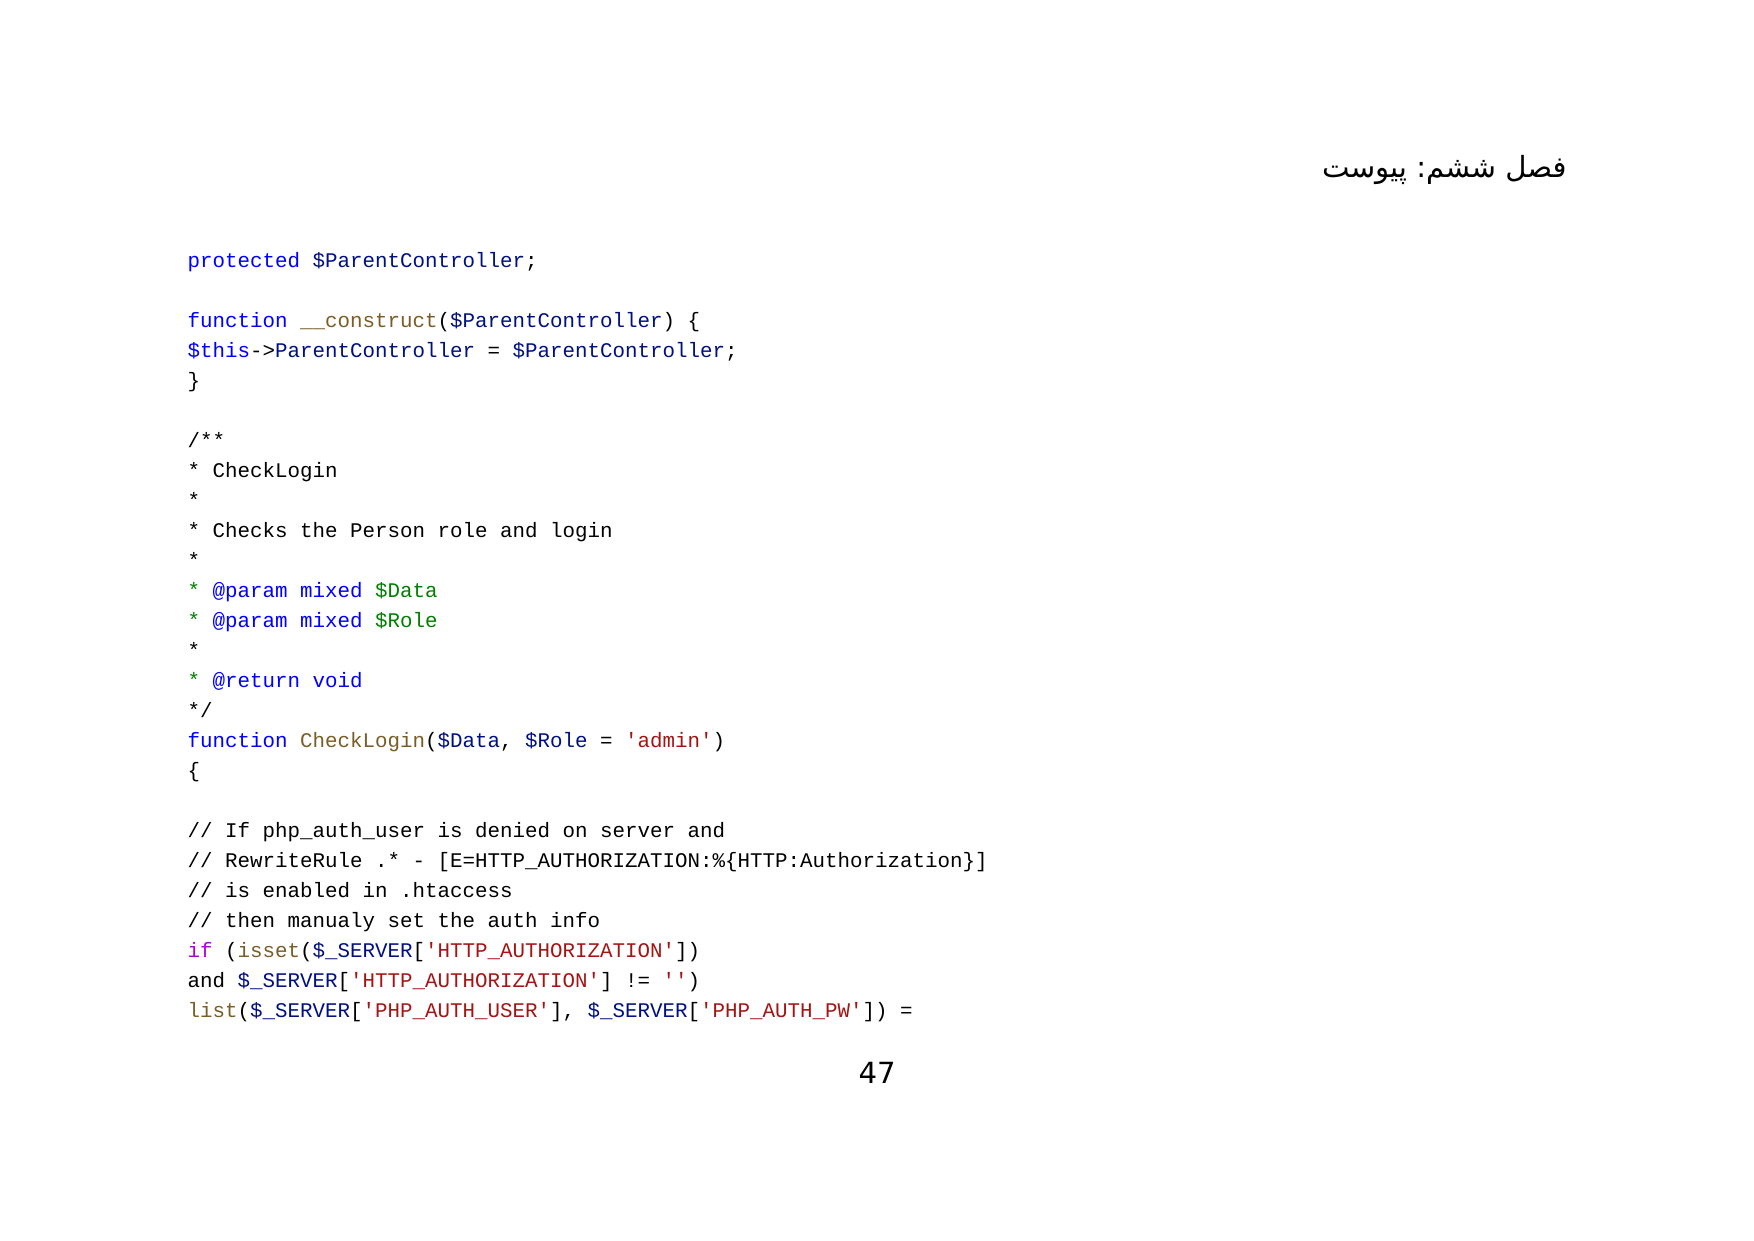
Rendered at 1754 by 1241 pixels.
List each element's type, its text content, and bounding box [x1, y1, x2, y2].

text { [187, 754, 1566, 784]
text * Checks the Person role and login [187, 514, 1566, 544]
text function __construct($ParentController) { [187, 304, 1566, 334]
text * [187, 634, 1566, 664]
text */ [187, 694, 1566, 724]
text // is enabled in .htaccess [187, 874, 1566, 904]
text and $_SERVER['HTTP_AUTHORIZATION'] != '') [187, 964, 1566, 994]
text * @return void [187, 664, 1566, 694]
text * CheckLogin [187, 454, 1566, 484]
text $this->ParentController = $ParentController; [187, 334, 1566, 364]
text * [187, 544, 1566, 574]
text // RewriteRule .* - [E=HTTP_AUTHORIZATION:%{HTTP:Authorization}] [187, 844, 1566, 874]
text } [187, 364, 1566, 394]
text // If php_auth_user is denied on server and [187, 814, 1566, 844]
text * @param mixed $Role [187, 604, 1566, 634]
text // then manualy set the auth info [187, 904, 1566, 934]
text * [187, 484, 1566, 514]
text list($_SERVER['PHP_AUTH_USER'], $_SERVER['PHP_AUTH_PW']) = [187, 994, 1566, 1024]
text protected $ParentController; [187, 244, 1566, 274]
text if (isset($_SERVER['HTTP_AUTHORIZATION']) [187, 934, 1566, 964]
text function CheckLogin($Data, $Role = 'admin') [187, 724, 1566, 754]
text * @param mixed $Data [187, 574, 1566, 604]
text /** [187, 424, 1566, 454]
